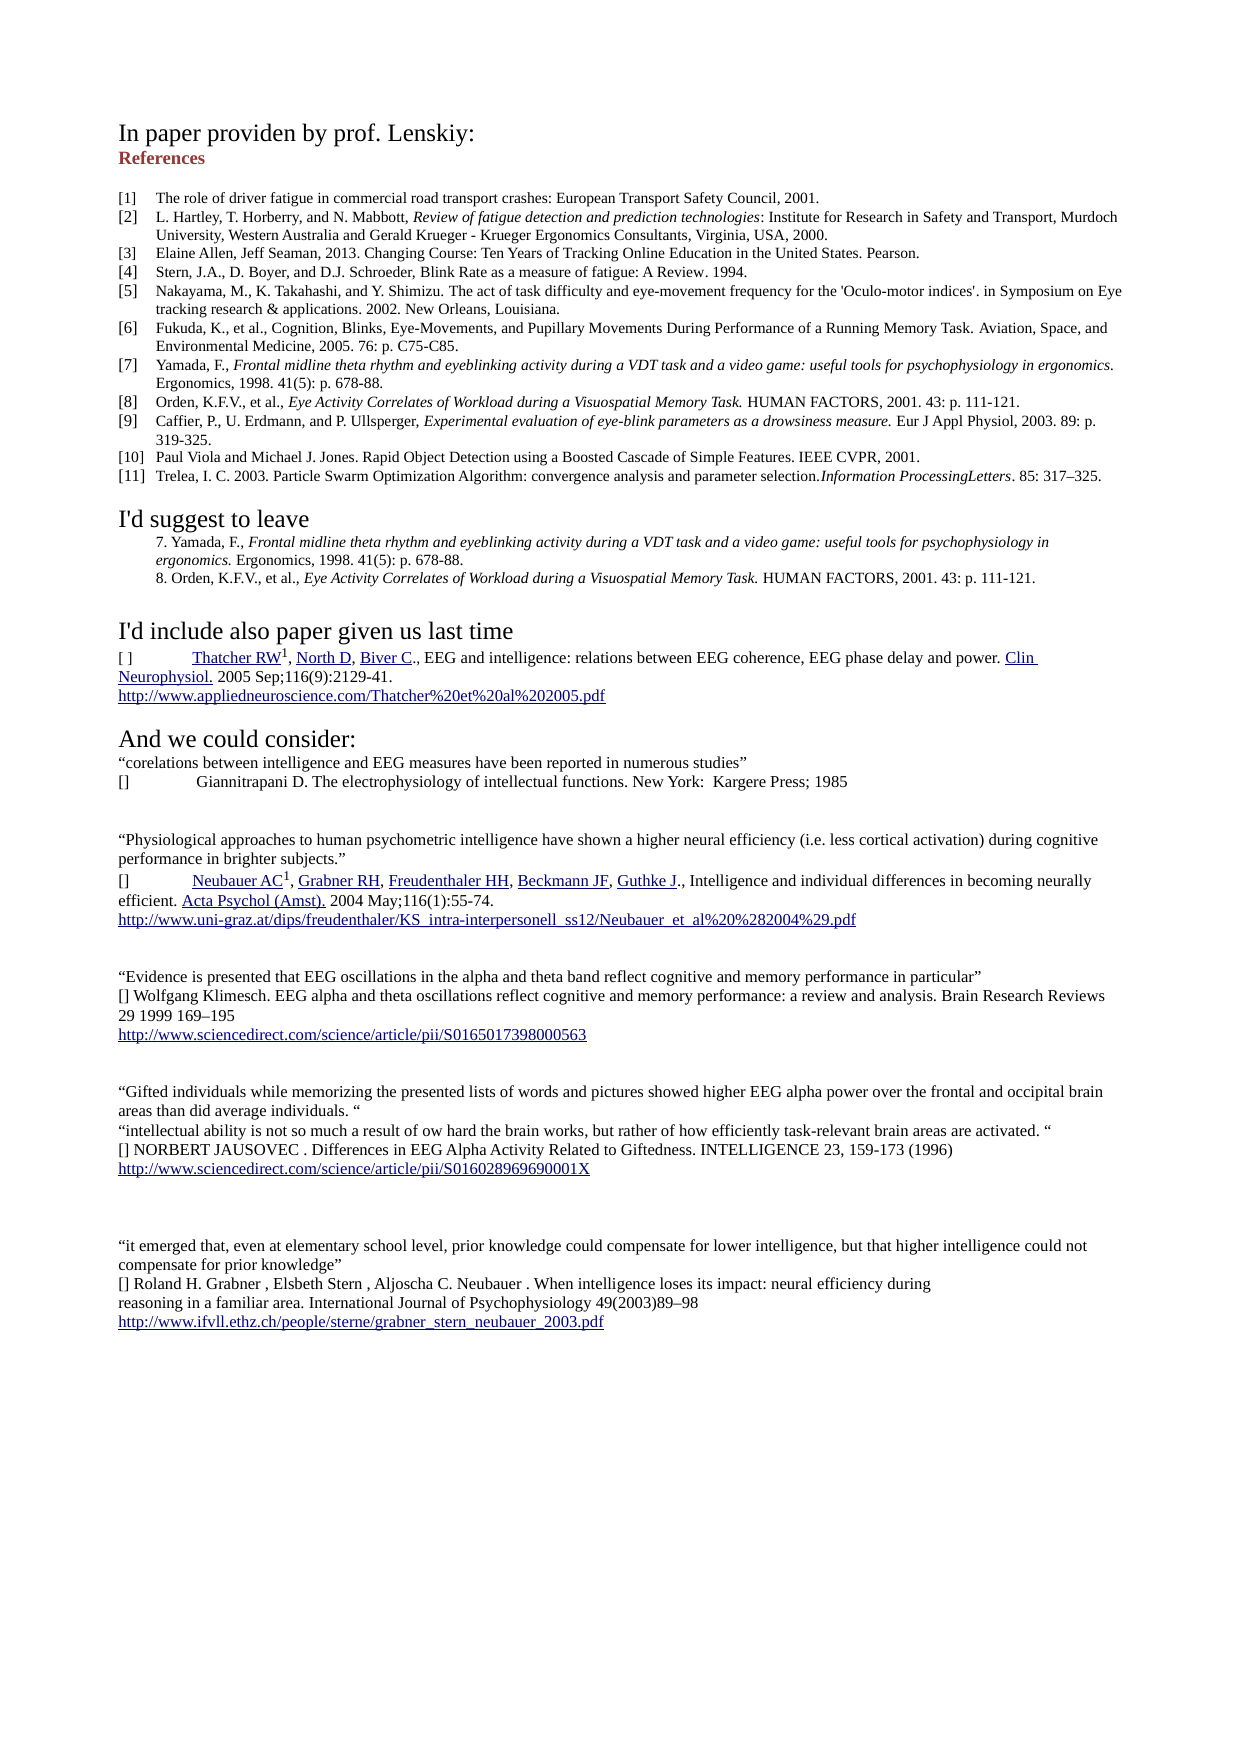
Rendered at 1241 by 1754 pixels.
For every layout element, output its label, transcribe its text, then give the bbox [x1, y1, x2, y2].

list Nakayama, M., K. Takahashi, and Y. Shimizu. The act of task difficulty and eye-movement frequency for the 'Oculo-motor indices'. in Symposium on Eye tracking research & applications. 2002. New Orleans, Louisiana. [118, 281, 1122, 318]
list Paul Viola and Michael J. Jones. Rapid Object Detection using a Boosted Cascade of Simple Features. IEEE CVPR, 2001. [118, 448, 1122, 466]
list Stern, J.A., D. Boyer, and D.J. Schroeder, Blink Rate as a measure of fatigue: A Review. 1994. [118, 262, 1122, 281]
text [] Neubauer AC1, Grabner RH, Freudenthaler HH, Beckmann JF, Guthke J., Intelligence and individual differences in becoming neurally efficient. Acta Psychol (Amst). 2004 May;116(1):55-74. [118, 868, 1122, 909]
text reasoning in a familiar area. International Journal of Psychophysiology 49(2003)89–98 [118, 1293, 1122, 1312]
text [] Roland H. Grabner , Elsbeth Stern , Aljoscha C. Neubauer . When intelligence loses its impact: neural efficiency during [118, 1274, 1122, 1293]
text In paper providen by prof. Lenskiy: [118, 118, 1122, 147]
text http://www.ifvll.ethz.ch/people/sterne/grabner_stern_neubauer_2003.pdf [118, 1312, 1122, 1331]
list 8. Orden, K.F.V., et al., Eye Activity Correlates of Workload during a Visuospatial Memory Task. HUMAN FACTORS, 2001. 43: p. 111-121. [118, 569, 1122, 587]
text “Gifted individuals while memorizing the presented lists of words and pictures showed higher EEG alpha power over the frontal and occipital brain areas than did average individuals. “ [118, 1082, 1122, 1120]
text I'd suggest to leave [118, 504, 1122, 533]
list Yamada, F., Frontal midline theta rhythm and eyeblinking activity during a VDT task and a video game: useful tools for psychophysiology in ergonomics. Ergonomics, 1998. 41(5): p. 678-88. [118, 355, 1122, 392]
list Caffier, P., U. Erdmann, and P. Ullsperger, Experimental evaluation of eye-blink parameters as a drowsiness measure. Eur J Appl Physiol, 2003. 89: p. 319-325. [118, 411, 1122, 448]
text I'd include also paper given us last time [118, 616, 1122, 644]
text http://www.sciencedirect.com/science/article/pii/S0165017398000563 [118, 1024, 1122, 1044]
list The role of driver fatigue in commercial road transport crashes: European Transport Safety Council, 2001. [118, 189, 1122, 207]
list Trelea, I. C. 2003. Particle Swarm Optimization Algorithm: convergence analysis and parameter selection.Information ProcessingLetters. 85: 317–325. [118, 466, 1122, 485]
list L. Hartley, T. Horberry, and N. Mabbott, Review of fatigue detection and prediction technologies: Institute for Research in Safety and Transport, Murdoch University, Western Australia and Gerald Krueger - Krueger Ergonomics Consultants, Virginia, USA, 2000. [118, 207, 1122, 244]
text “Evidence is presented that EEG oscillations in the alpha and theta band reflect cognitive and memory performance in particular” [118, 967, 1122, 986]
list 7. Yamada, F., Frontal midline theta rhythm and eyeblinking activity during a VDT task and a video game: useful tools for psychophysiology in ergonomics. Ergonomics, 1998. 41(5): p. 678-88. [118, 533, 1122, 569]
list Elaine Allen, Jeff Seaman, 2013. Changing Course: Ten Years of Tracking Online Education in the United States. Pearson. [118, 244, 1122, 262]
text “Physiological approaches to human psychometric intelligence have shown a higher neural efficiency (i.e. less cortical activation) during cognitive performance in brighter subjects.” [118, 830, 1122, 868]
text http://www.sciencedirect.com/science/article/pii/S016028969690001X [118, 1159, 1122, 1178]
text “intellectual ability is not so much a result of ow hard the brain works, but rather of how efficiently task-relevant brain areas are activated. “ [118, 1120, 1122, 1139]
text And we could consider: [118, 724, 1122, 753]
list Orden, K.F.V., et al., Eye Activity Correlates of Workload during a Visuospatial Memory Task. HUMAN FACTORS, 2001. 43: p. 111-121. [118, 392, 1122, 411]
text [] Giannitrapani D. The electrophysiology of intellectual functions. New York: Kargere Press; 1985 [118, 772, 1122, 791]
text [ ] Thatcher RW1, North D, Biver C., EEG and intelligence: relations between EEG coherence, EEG phase delay and power. Clin Neurophysiol. 2005 Sep;116(9):2129-41. [118, 644, 1122, 686]
text http://www.uni-graz.at/dips/freudenthaler/KS_intra-interpersonell_ss12/Neubauer_et_al%20%282004%29.pdf [118, 909, 1122, 929]
text “it emerged that, even at elementary school level, prior knowledge could compensate for lower intelligence, but that higher intelligence could not compensate for prior knowledge” [118, 1235, 1122, 1274]
text http://www.appliedneuroscience.com/Thatcher%20et%20al%202005.pdf [118, 686, 1122, 705]
text “corelations between intelligence and EEG measures have been reported in numerous studies” [118, 753, 1122, 772]
text [] Wolfgang Klimesch. EEG alpha and theta oscillations reflect cognitive and memory performance: a review and analysis. Brain Research Reviews 29 1999 169–195 [118, 986, 1122, 1024]
text [] NORBERT JAUSOVEC . Differences in EEG Alpha Activity Related to Giftedness. INTELLIGENCE 23, 159-173 (1996) [118, 1139, 1122, 1159]
list Fukuda, K., et al., Cognition, Blinks, Eye-Movements, and Pupillary Movements During Performance of a Running Memory Task. Aviation, Space, and Environmental Medicine, 2005. 76: p. C75-C85. [118, 318, 1122, 355]
text References [118, 147, 1122, 168]
